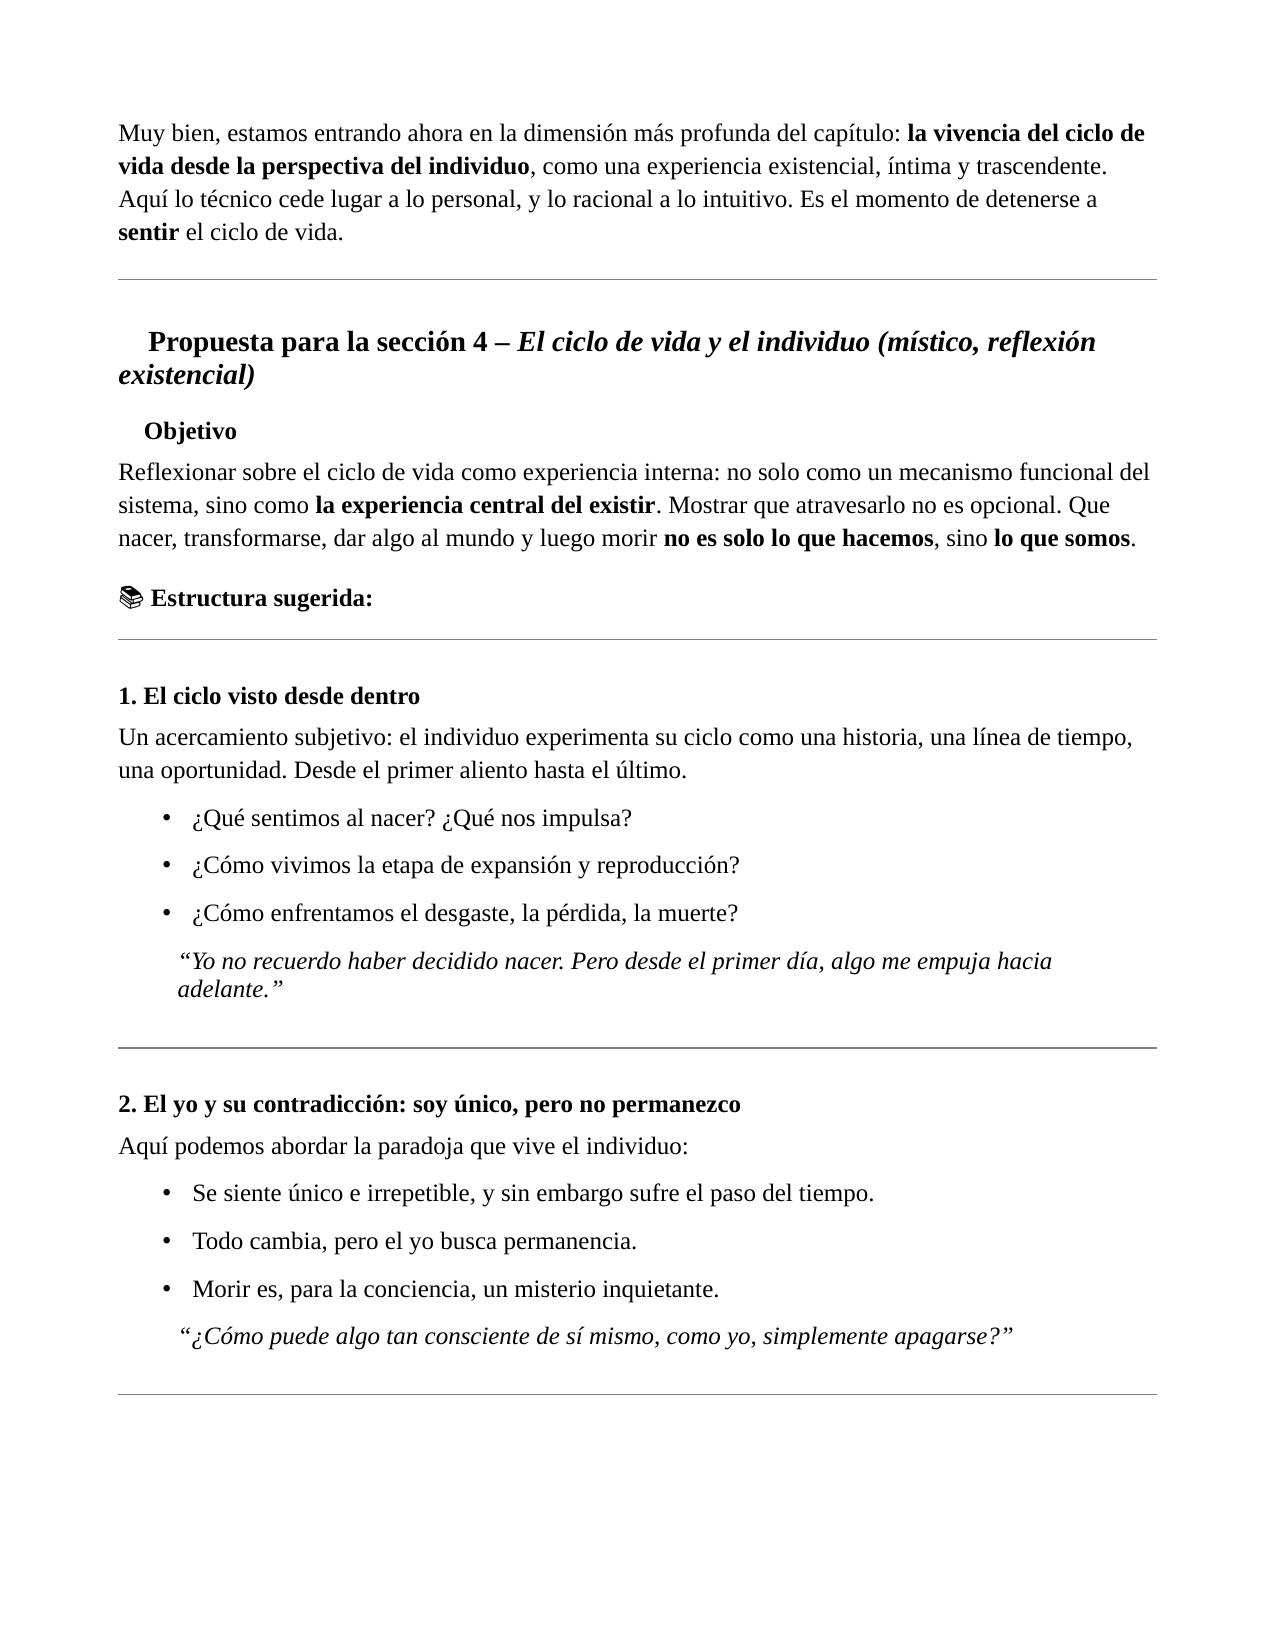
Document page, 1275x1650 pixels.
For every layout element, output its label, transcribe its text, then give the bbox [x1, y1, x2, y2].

list ¿Cómo vivimos la etapa de expansión y reproducción? [162, 851, 1157, 879]
text “¿Cómo puede algo tan consciente de sí mismo, como yo, simplemente apagarse?” [177, 1321, 1098, 1350]
list Todo cambia, pero el yo busca permanencia. [162, 1226, 1157, 1255]
list Morir es, para la conciencia, un misterio inquietante. [162, 1274, 1157, 1302]
list Se siente único e irrepetible, y sin embargo sufre el paso del tiempo. [162, 1178, 1157, 1207]
subtitle 🌿 Propuesta para la sección 4 – El ciclo de vida y el individuo (místico, reflexión existencial) [118, 324, 1157, 391]
text Un acercamiento subjetivo: el individuo experimenta su ciclo como una historia, una línea de tiempo, una oportunidad. Desde el primer aliento hasta el último. [118, 722, 1157, 784]
text Reflexionar sobre el ciclo de vida como experiencia interna: no solo como un mecanismo funcional del sistema, sino como la experiencia central del existir. Mostrar que atravesarlo no es opcional. Que nacer, transformarse, dar algo al mundo y luego morir no es solo lo que hacemos, sino lo que somos. [118, 457, 1157, 552]
text Muy bien, estamos entrando ahora en la dimensión más profunda del capítulo: la vivencia del ciclo de vida desde la perspectiva del individuo, como una experiencia existencial, íntima y trascendente. Aquí lo técnico cede lugar a lo personal, y lo racional a lo intuitivo. Es el momento de detenerse a sentir el ciclo de vida. [118, 118, 1157, 246]
list ¿Cómo enfrentamos el desgaste, la pérdida, la muerte? [162, 898, 1157, 927]
text Aquí podemos abordar la paradoja que vive el individuo: [118, 1131, 1157, 1159]
subtitle 📌 Objetivo [118, 416, 1157, 444]
subtitle 📚 Estructura sugerida: [118, 583, 1157, 612]
subtitle 1. El ciclo visto desde dentro [118, 681, 1157, 710]
list ¿Qué sentimos al nacer? ¿Qué nos impulsa? [162, 803, 1157, 832]
subtitle 2. El yo y su contradicción: soy único, pero no permanezco [118, 1089, 1157, 1118]
text “Yo no recuerdo haber decidido nacer. Pero desde el primer día, algo me empuja hacia adelante.” [177, 946, 1098, 1003]
